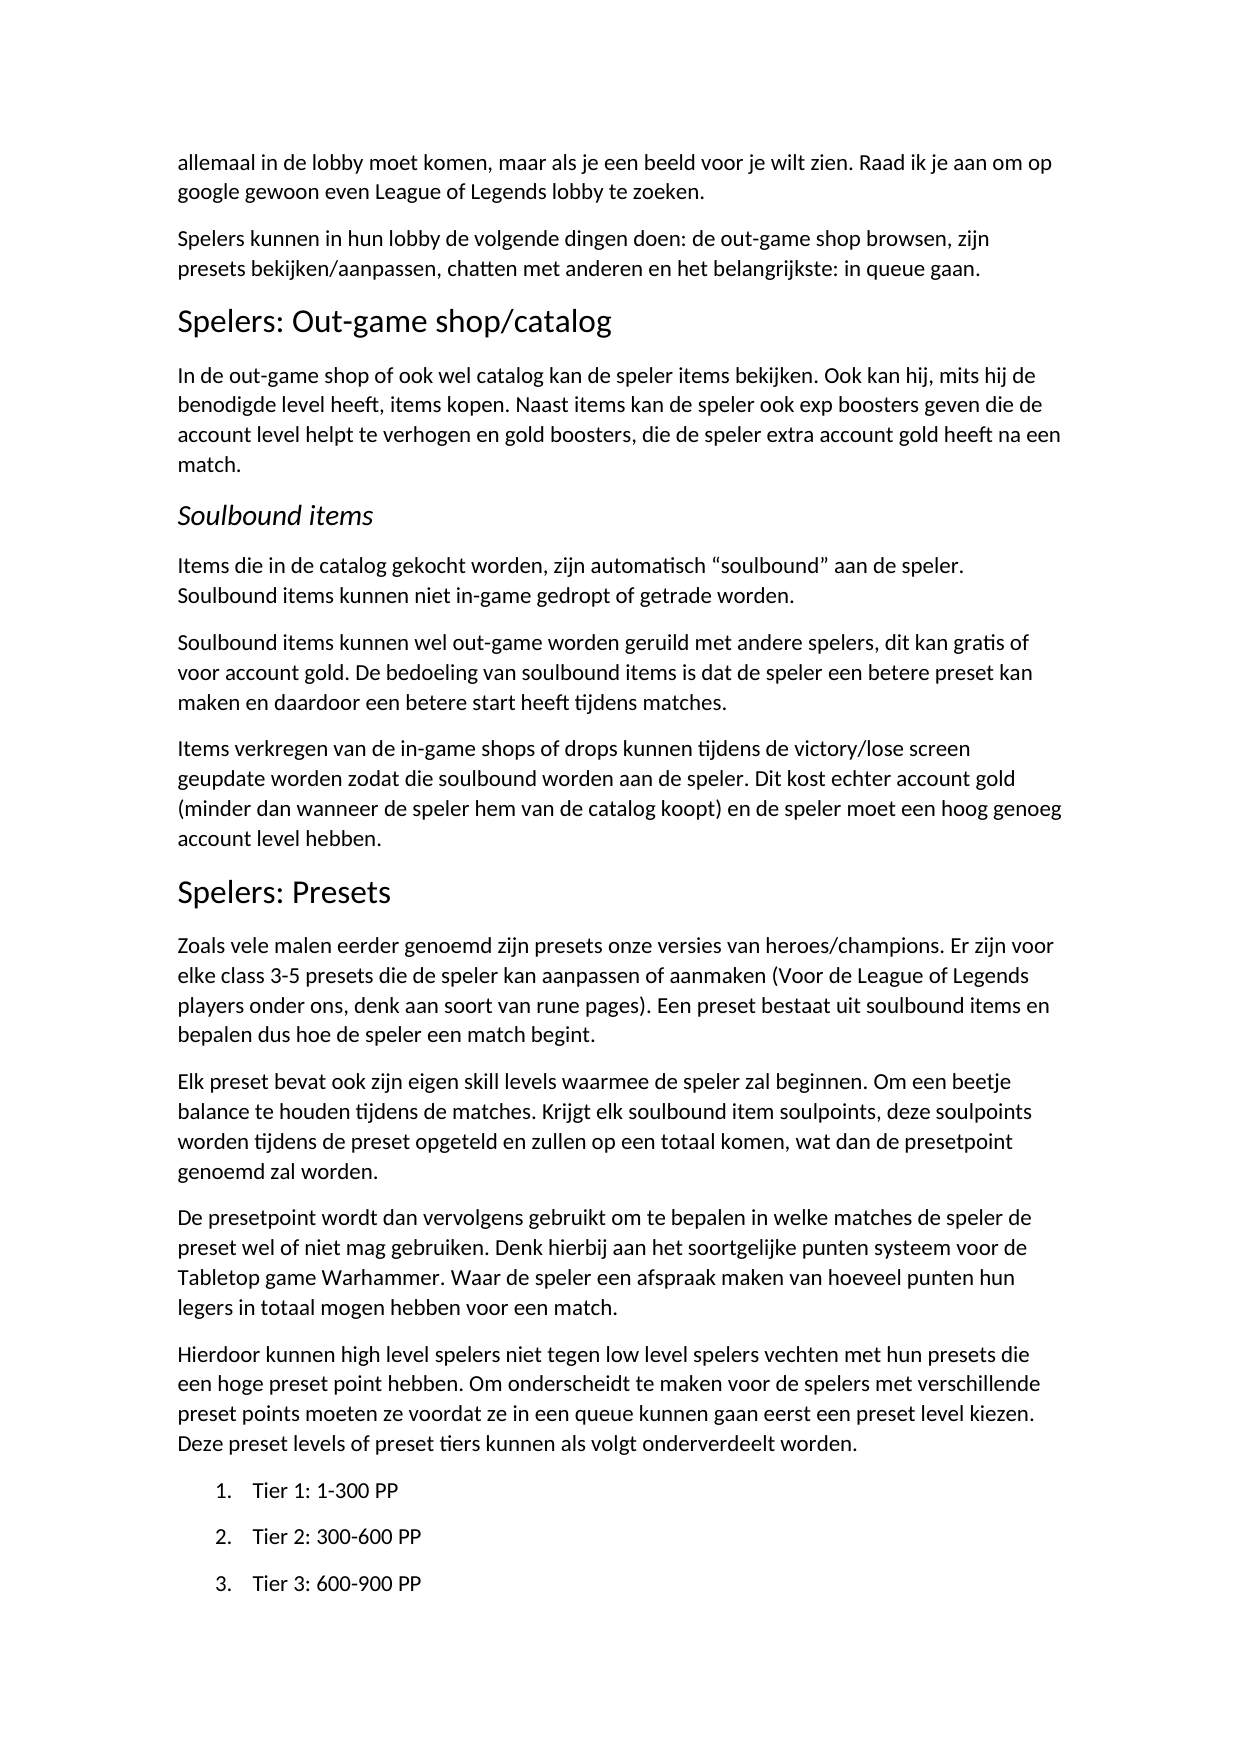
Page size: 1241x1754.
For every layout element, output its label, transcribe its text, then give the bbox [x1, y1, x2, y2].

text In de out-game shop of ook wel catalog kan de speler items bekijken. Ook kan hij, mits hij de benodigde level heeft, items kopen. Naast items kan de speler ook exp boosters geven die de account level helpt te verhogen en gold boosters, die de speler extra account gold heeft na een match. [177, 361, 1063, 478]
list Tier 1: 1-300 PP [215, 1476, 1063, 1504]
text Items die in de catalog gekocht worden, zijn automatisch “soulbound” aan de speler. Soulbound items kunnen niet in-game gedropt of getrade worden. [177, 552, 1063, 609]
text Zoals vele malen eerder genoemd zijn presets onze versies van heroes/champions. Er zijn voor elke class 3-5 presets die de speler kan aanpassen of aanmaken (Voor de League of Legends players onder ons, denk aan soort van rune pages). Een preset bestaat uit soulbound items en bepalen dus hoe de speler een match begint. [177, 931, 1063, 1049]
text Hierdoor kunnen high level spelers niet tegen low level spelers vechten met hun presets die een hoge preset point hebben. Om onderscheidt te maken voor de spelers met verschillende preset points moeten ze voordat ze in een queue kunnen gaan eerst een preset level kiezen. Deze preset levels of preset tiers kunnen als volgt onderverdeelt worden. [177, 1340, 1063, 1457]
text De presetpoint wordt dan vervolgens gebruikt om te bepalen in welke matches de speler de preset wel of niet mag gebruiken. Denk hierbij aan het soortgelijke punten systeem voor de Tabletop game Warhammer. Waar de speler een afspraak maken van hoeveel punten hun legers in totaal mogen hebben voor een match. [177, 1203, 1063, 1321]
text Spelers kunnen in hun lobby de volgende dingen doen: de out-game shop browsen, zijn presets bekijken/aanpassen, chatten met anderen en het belangrijkste: in queue gaan. [177, 224, 1063, 282]
list Tier 2: 300-600 PP [215, 1522, 1063, 1551]
text Soulbound items kunnen wel out-game worden geruild met andere spelers, dit kan gratis of voor account gold. De bedoeling van soulbound items is dat de speler een betere preset kan maken en daardoor een betere start heeft tijdens matches. [177, 628, 1063, 716]
text Spelers: Out-game shop/catalog [177, 301, 1063, 341]
text Soulbound items [177, 497, 1063, 533]
text allemaal in de lobby moet komen, maar als je een beeld voor je wilt zien. Raad ik je aan om op google gewoon even League of Legends lobby te zoeken. [177, 148, 1063, 206]
text Spelers: Presets [177, 871, 1063, 911]
text Elk preset bevat ook zijn eigen skill levels waarmee de speler zal beginnen. Om een beetje balance te houden tijdens de matches. Krijgt elk soulbound item soulpoints, deze soulpoints worden tijdens de preset opgeteld en zullen op een totaal komen, wat dan de presetpoint genoemd zal worden. [177, 1067, 1063, 1185]
list Tier 3: 600-900 PP [215, 1569, 1063, 1597]
text Items verkregen van de in-game shops of drops kunnen tijdens de victory/lose screen geupdate worden zodat die soulbound worden aan de speler. Dit kost echter account gold (minder dan wanneer de speler hem van de catalog koopt) en de speler moet een hoog genoeg account level hebben. [177, 734, 1063, 852]
